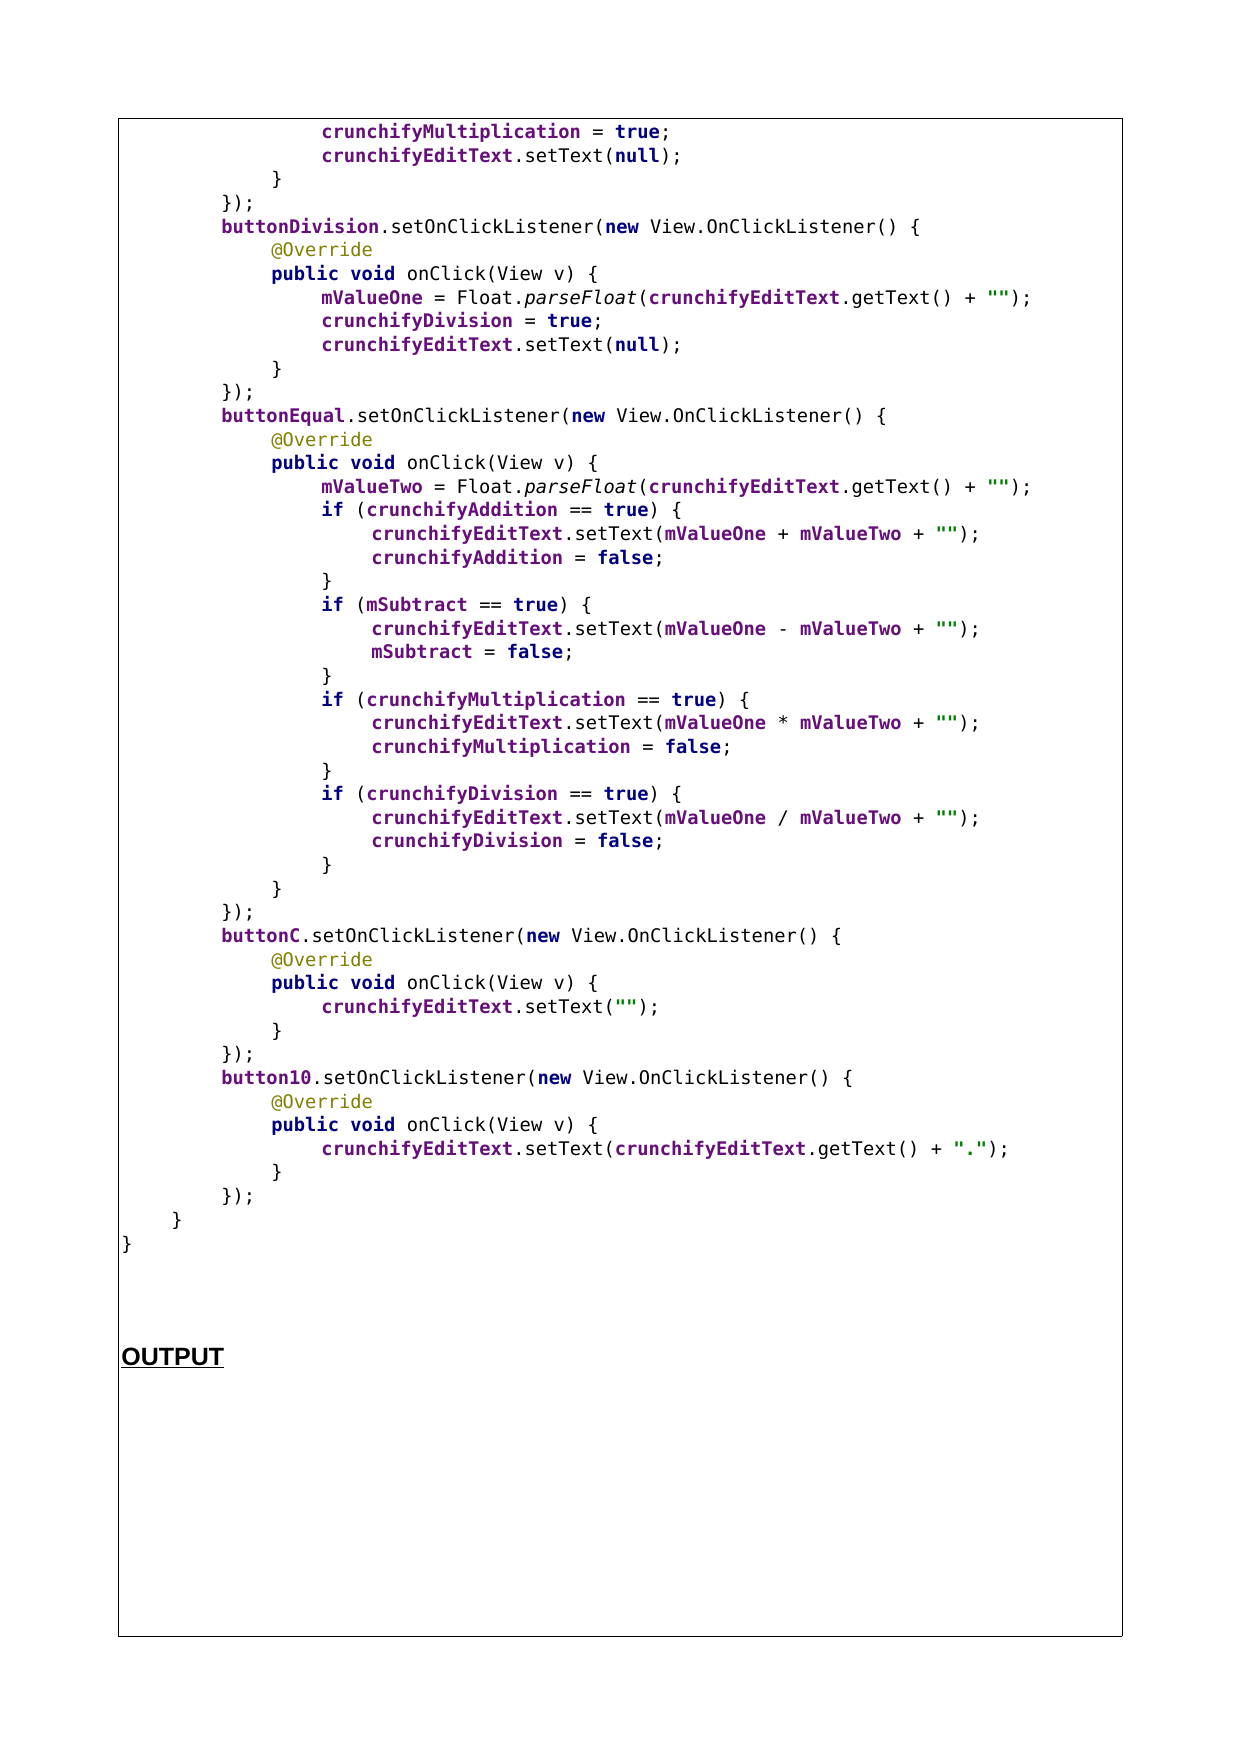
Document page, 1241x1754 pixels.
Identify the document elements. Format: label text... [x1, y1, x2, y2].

text if (crunchifyAddition == true) { [121, 499, 1119, 523]
text crunchifyEditText.setText(mValueOne - mValueTwo + ""); [121, 618, 1119, 641]
text @Override [121, 239, 1119, 263]
text button10.setOnClickListener(new View.OnClickListener() { [121, 1067, 1119, 1091]
text } [121, 1162, 1119, 1185]
text }); [121, 192, 1119, 216]
text } [121, 168, 1119, 192]
text }); [121, 1185, 1119, 1209]
text OUTPUT [121, 1342, 1119, 1371]
text mValueTwo = Float.parseFloat(crunchifyEditText.getText() + ""); [121, 476, 1119, 499]
text } [121, 1232, 1119, 1254]
text crunchifyMultiplication = false; [121, 736, 1119, 759]
text crunchifyEditText.setText(crunchifyEditText.getText() + "."); [121, 1138, 1119, 1162]
text } [121, 1020, 1119, 1043]
text crunchifyDivision = true; [121, 310, 1119, 334]
text } [121, 878, 1119, 901]
text if (crunchifyDivision == true) { [121, 783, 1119, 807]
text public void onClick(View v) { [121, 1114, 1119, 1138]
text crunchifyEditText.setText(mValueOne / mValueTwo + ""); [121, 807, 1119, 831]
text crunchifyEditText.setText(null); [121, 145, 1119, 168]
text } [121, 665, 1119, 689]
text } [121, 854, 1119, 878]
text }); [121, 901, 1119, 925]
text crunchifyMultiplication = true; [121, 121, 1119, 145]
text mSubtract = false; [121, 641, 1119, 665]
text crunchifyEditText.setText(mValueOne * mValueTwo + ""); [121, 712, 1119, 736]
text buttonEqual.setOnClickListener(new View.OnClickListener() { [121, 405, 1119, 428]
text public void onClick(View v) { [121, 972, 1119, 996]
text } [121, 570, 1119, 594]
text }); [121, 1043, 1119, 1067]
text @Override [121, 428, 1119, 452]
text crunchifyEditText.setText(""); [121, 996, 1119, 1020]
text crunchifyAddition = false; [121, 547, 1119, 570]
text crunchifyDivision = false; [121, 831, 1119, 854]
text } [121, 759, 1119, 783]
text if (mSubtract == true) { [121, 594, 1119, 618]
text crunchifyEditText.setText(null); [121, 334, 1119, 358]
text }); [121, 381, 1119, 405]
text buttonC.setOnClickListener(new View.OnClickListener() { [121, 925, 1119, 949]
text } [121, 358, 1119, 381]
text public void onClick(View v) { [121, 452, 1119, 476]
text @Override [121, 1091, 1119, 1114]
text crunchifyEditText.setText(mValueOne + mValueTwo + ""); [121, 523, 1119, 547]
text public void onClick(View v) { [121, 263, 1119, 287]
text } [121, 1209, 1119, 1232]
text buttonDivision.setOnClickListener(new View.OnClickListener() { [121, 216, 1119, 239]
text @Override [121, 949, 1119, 972]
text mValueOne = Float.parseFloat(crunchifyEditText.getText() + ""); [121, 287, 1119, 310]
text if (crunchifyMultiplication == true) { [121, 689, 1119, 712]
